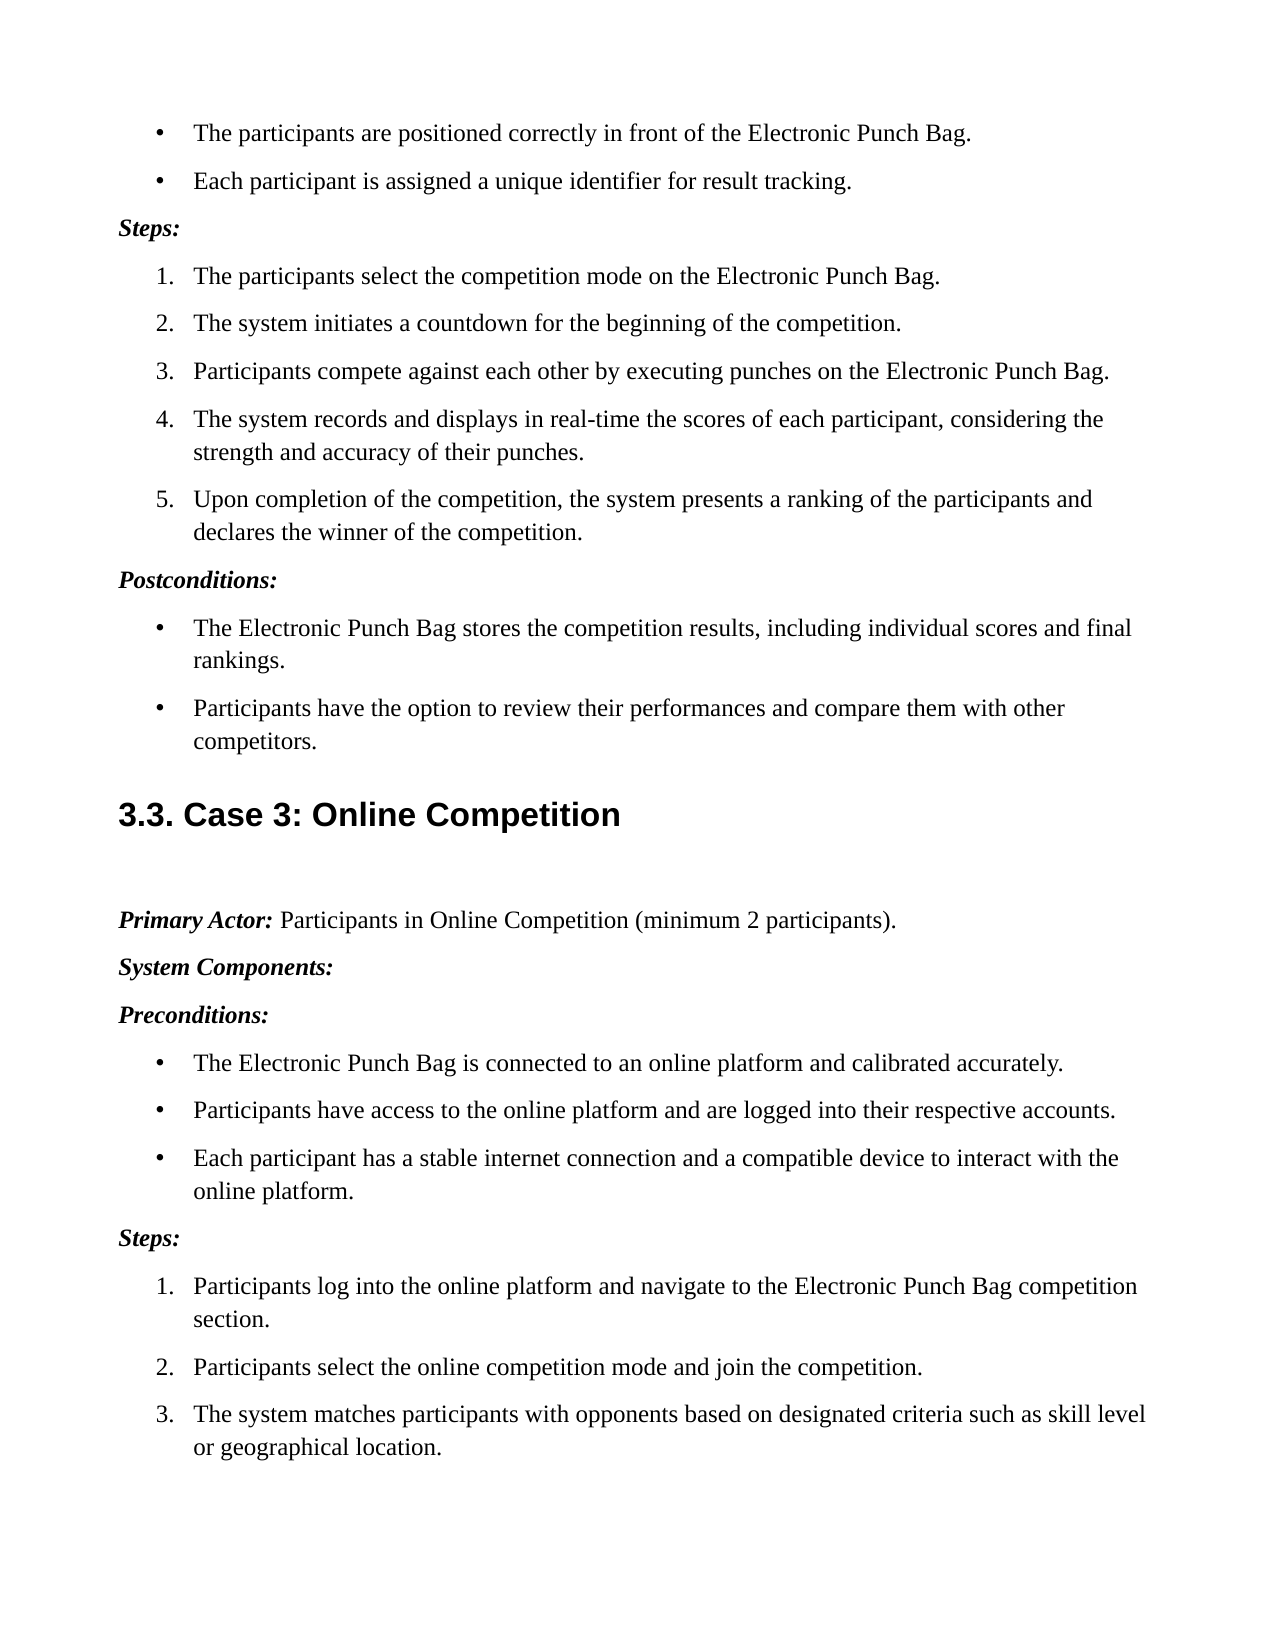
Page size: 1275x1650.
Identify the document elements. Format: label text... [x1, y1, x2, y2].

list The system matches participants with opponents based on designated criteria such as skill level or geographical location. [156, 1399, 1157, 1461]
list The participants are positioned correctly in front of the Electronic Punch Bag. [156, 118, 1157, 147]
subtitle 3.3. Case 3: Online Competition [118, 795, 1157, 833]
list The system records and displays in real-time the scores of each participant, considering the strength and accuracy of their punches. [156, 404, 1157, 466]
text Preconditions: [118, 1000, 1157, 1029]
text Primary Actor: Participants in Online Competition (minimum 2 participants). [118, 905, 1157, 933]
text System Components: [118, 952, 1157, 981]
list Participants have access to the online platform and are logged into their respective accounts. [156, 1095, 1157, 1124]
list Each participant has a stable internet connection and a compatible device to interact with the online platform. [156, 1143, 1157, 1204]
list Participants have the option to review their performances and compare them with other competitors. [156, 693, 1157, 755]
list The Electronic Punch Bag stores the competition results, including individual scores and final rankings. [156, 613, 1157, 674]
list Upon completion of the competition, the system presents a ranking of the participants and declares the winner of the competition. [156, 484, 1157, 546]
list Participants compete against each other by executing punches on the Electronic Punch Bag. [156, 356, 1157, 385]
list Participants select the online competition mode and join the competition. [156, 1352, 1157, 1380]
list The Electronic Punch Bag is connected to an online platform and calibrated accurately. [156, 1048, 1157, 1076]
list The system initiates a countdown for the beginning of the competition. [156, 308, 1157, 337]
list The participants select the competition mode on the Electronic Punch Bag. [156, 261, 1157, 290]
text Steps: [118, 213, 1157, 242]
text Postconditions: [118, 565, 1157, 594]
text Steps: [118, 1223, 1157, 1252]
list Participants log into the online platform and navigate to the Electronic Punch Bag competition section. [156, 1271, 1157, 1333]
list Each participant is assigned a unique identifier for result tracking. [156, 166, 1157, 194]
